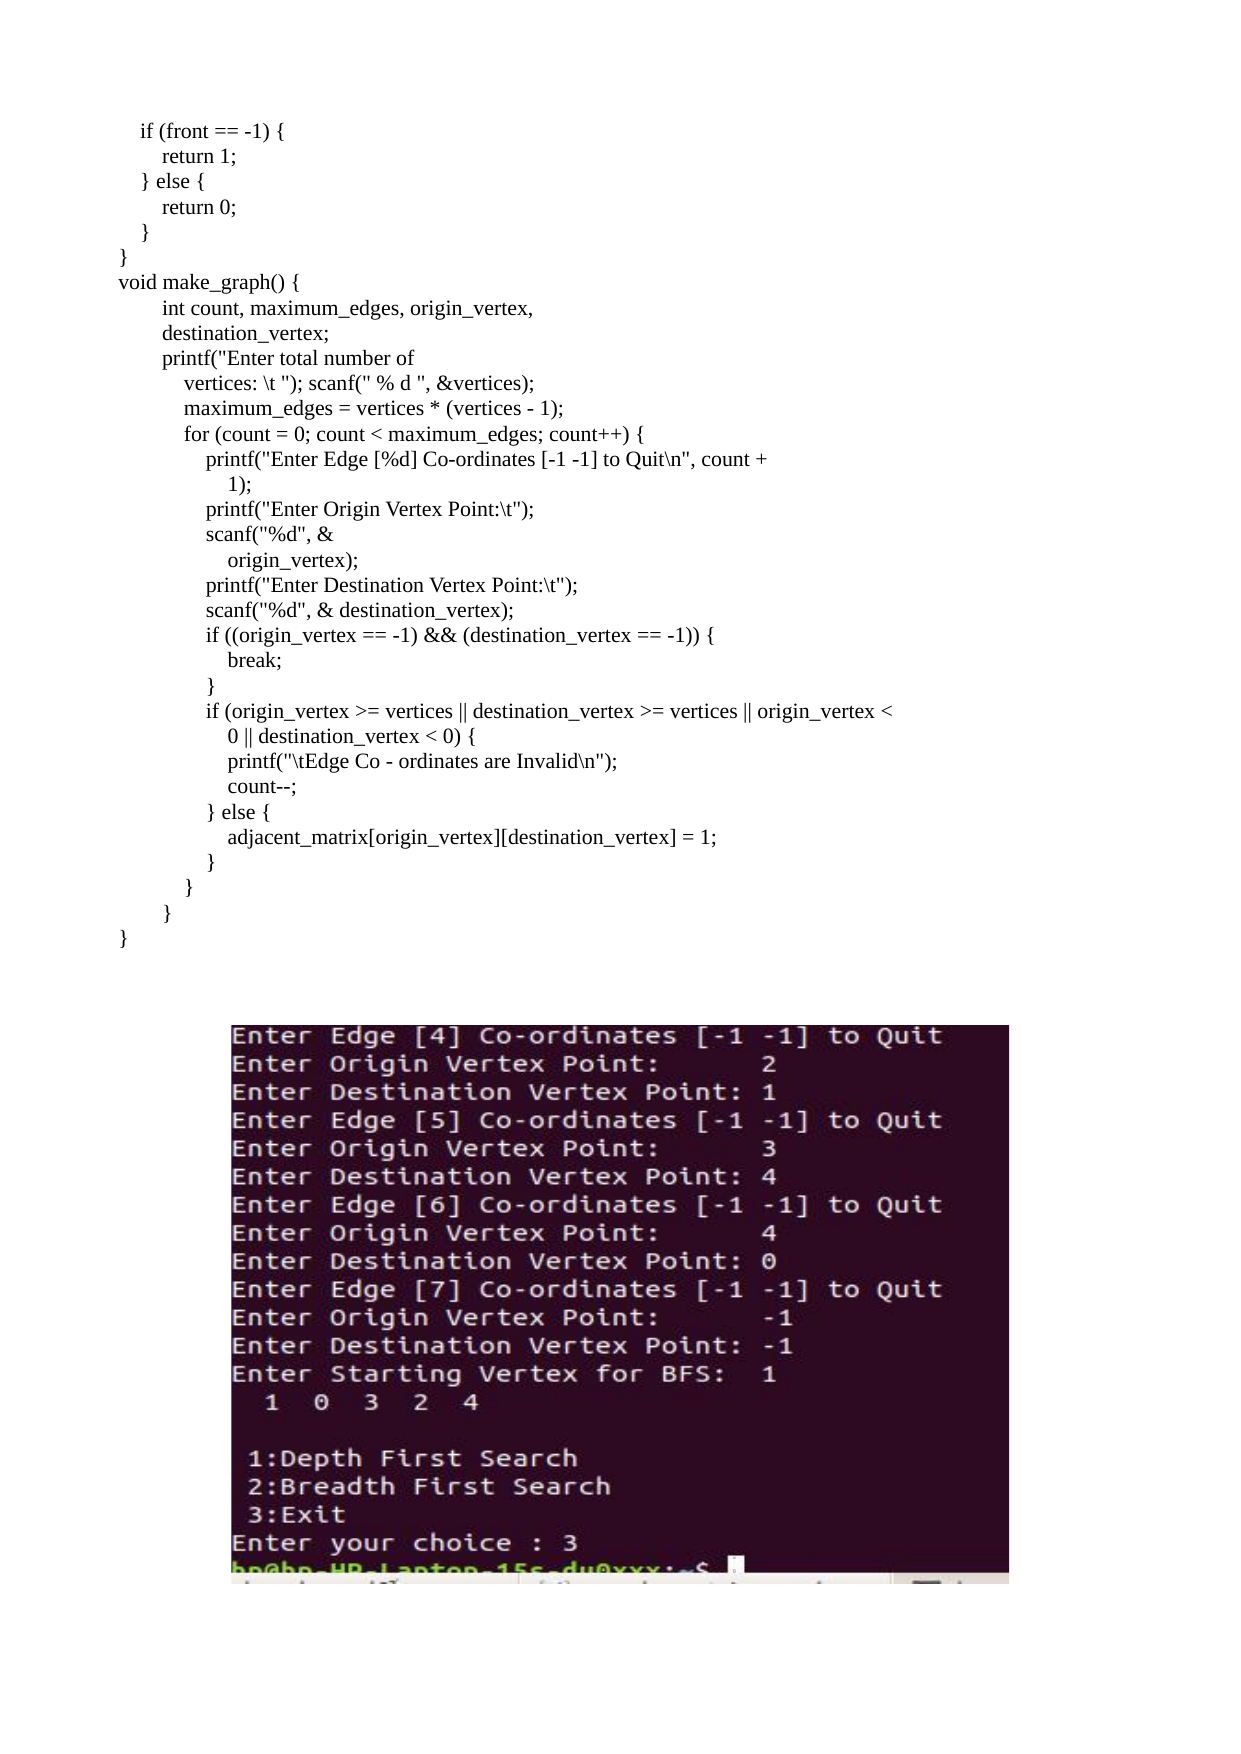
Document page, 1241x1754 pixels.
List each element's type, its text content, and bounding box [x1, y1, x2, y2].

text } [118, 673, 1122, 698]
text printf("Enter total number of [118, 345, 1122, 370]
text break; [118, 647, 1122, 673]
text count--; [118, 773, 1122, 799]
text } [118, 219, 1122, 244]
picture [231, 1025, 1010, 1584]
text if (front == -1) { [118, 118, 1122, 143]
text 0 || destination_vertex < 0) { [118, 723, 1122, 748]
text maximum_edges = vertices * (vertices - 1); [118, 395, 1122, 421]
text } [118, 244, 1122, 269]
text } [118, 849, 1122, 874]
text int count, maximum_edges, origin_vertex, [118, 294, 1122, 320]
text } [118, 899, 1122, 925]
text for (count = 0; count < maximum_edges; count++) { [118, 421, 1122, 446]
text } else { [118, 799, 1122, 824]
text if ((origin_vertex == -1) && (destination_vertex == -1)) { [118, 622, 1122, 647]
text 1); [118, 471, 1122, 496]
text printf("Enter Destination Vertex Point:\t"); [118, 572, 1122, 597]
text } [118, 925, 1122, 950]
text return 0; [118, 194, 1122, 219]
text adjacent_matrix[origin_vertex][destination_vertex] = 1; [118, 824, 1122, 849]
text printf("Enter Origin Vertex Point:\t"); [118, 496, 1122, 521]
text void make_graph() { [118, 269, 1122, 294]
text scanf("%d", & destination_vertex); [118, 597, 1122, 622]
text } [118, 874, 1122, 899]
text } else { [118, 168, 1122, 194]
text vertices: \t "); scanf(" % d ", &vertices); [118, 370, 1122, 395]
text origin_vertex); [118, 547, 1122, 572]
text printf("\tEdge Co - ordinates are Invalid\n"); [118, 748, 1122, 773]
text printf("Enter Edge [%d] Co-ordinates [-1 -1] to Quit\n", count + [118, 446, 1122, 471]
text if (origin_vertex >= vertices || destination_vertex >= vertices || origin_vertex < [118, 698, 1122, 723]
text scanf("%d", & [118, 521, 1122, 547]
text return 1; [118, 143, 1122, 168]
text destination_vertex; [118, 320, 1122, 345]
